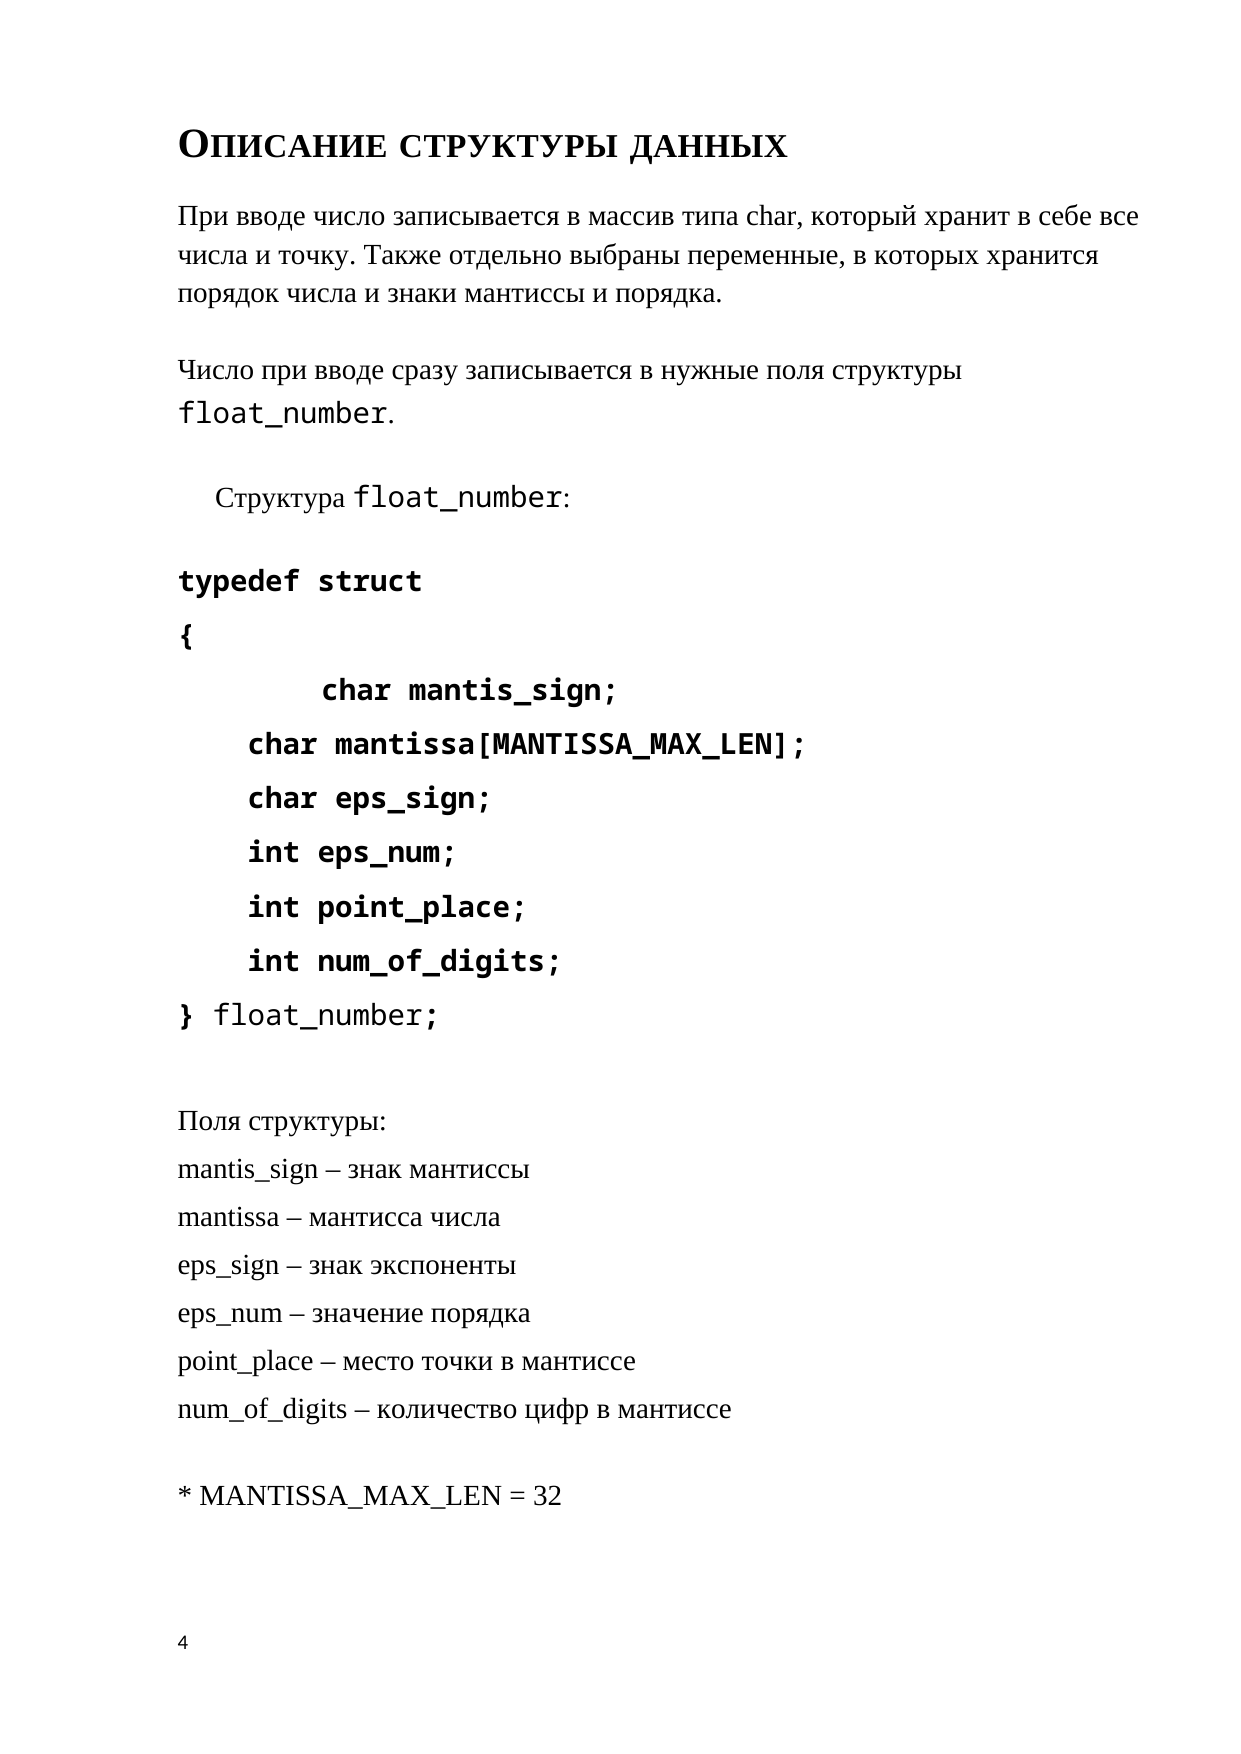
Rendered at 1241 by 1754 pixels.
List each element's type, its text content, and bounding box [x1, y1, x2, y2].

text mantis_sign – знак мантиссы [177, 1151, 1152, 1184]
text point_place – место точки в мантиссе [177, 1343, 1152, 1377]
text int eps_num; [177, 832, 1152, 871]
list При вводе число записывается в массив типа char, который хранит в себе все числа и точку. Также отдельно выбраны переменные, в которых хранится порядок числа и знаки мантиссы и порядка. [177, 198, 1152, 309]
text num_of_digits – количество цифр в мантиссе [177, 1392, 1152, 1425]
text Поля структуры: [177, 1103, 1152, 1136]
list Число при вводе сразу записывается в нужные поля структуры float_number. [177, 352, 1152, 432]
text eps_num – значение порядка [177, 1295, 1152, 1329]
text char eps_sign; [177, 777, 1152, 817]
list Структура float_number: [215, 476, 1152, 516]
text char mantissa[MANTISSA_MAX_LEN]; [177, 723, 1152, 763]
text int num_of_digits; [177, 940, 1152, 980]
text mantissa – мантисса числа [177, 1199, 1152, 1233]
text char mantis_sign; [177, 669, 1152, 708]
text typedef struct [177, 560, 1152, 600]
text { [177, 614, 1152, 654]
text } float_number; [177, 994, 1152, 1034]
subtitle Описание структуры данных [177, 118, 1152, 166]
text * MANTISSA_MAX_LEN = 32 [177, 1478, 1152, 1512]
text eps_sign – знак экспоненты [177, 1247, 1152, 1281]
text int point_place; [177, 886, 1152, 926]
